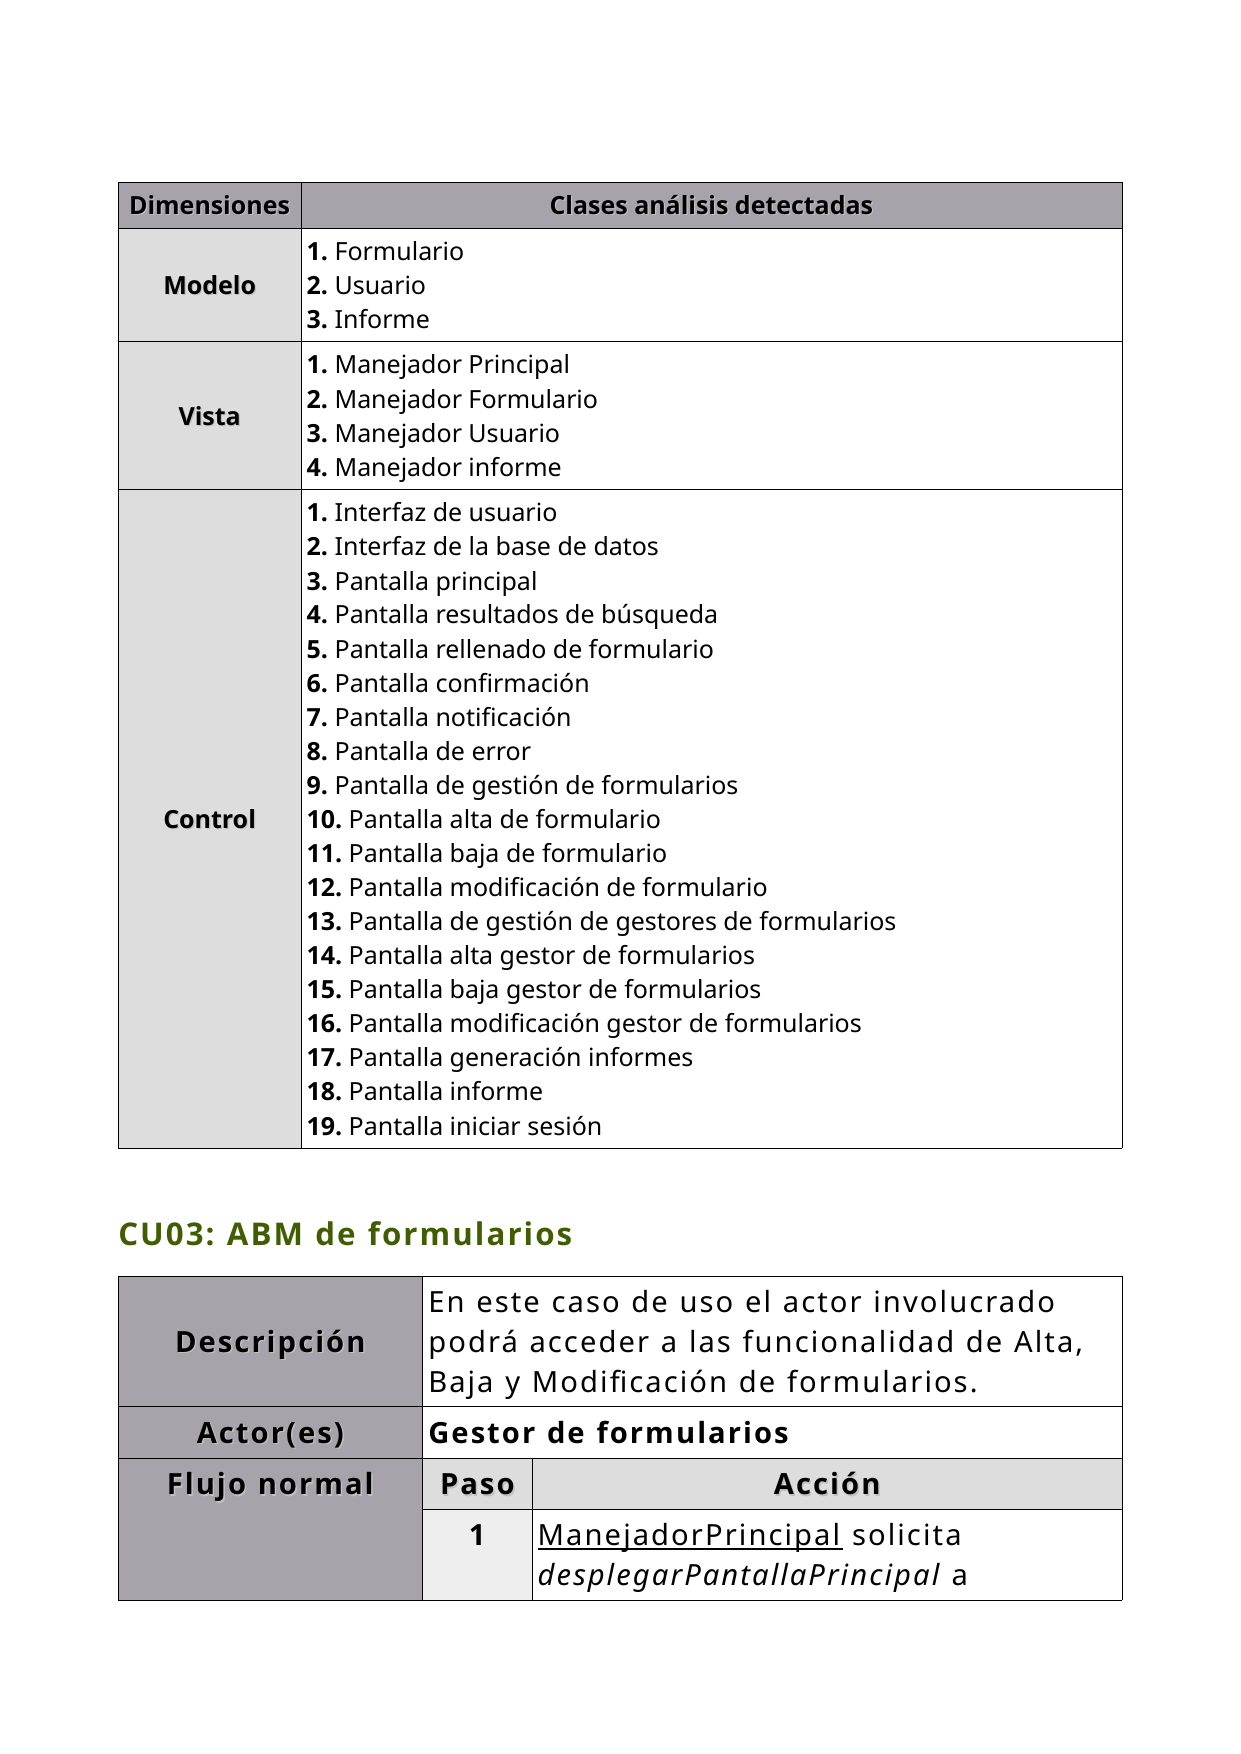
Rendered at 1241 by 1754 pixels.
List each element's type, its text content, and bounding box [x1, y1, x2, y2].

table_header Descripción [119, 1277, 422, 1406]
table_cell Control [119, 490, 301, 1148]
table_header En este caso de uso el actor involucrado podrá acceder a las funcionalidad de Alta, Baja y Modificación de formularios. [423, 1277, 1122, 1406]
table_header Clases análisis detectadas [302, 183, 1122, 228]
table_cell Gestor de formularios [423, 1407, 1122, 1458]
table_cell Flujo normal [119, 1459, 422, 1600]
table_cell Vista [119, 342, 301, 489]
table_header Dimensiones [119, 183, 301, 228]
table_cell 1. Formulario 2. Usuario 3. Informe [302, 229, 1122, 341]
table_cell Actor(es) [119, 1407, 422, 1458]
table_cell 1. Manejador Principal 2. Manejador Formulario 3. Manejador Usuario 4. Manejador informe [302, 342, 1122, 489]
text CU03: ABM de formularios [118, 1212, 1122, 1254]
table_cell Paso [423, 1459, 532, 1509]
table_cell Acción [533, 1459, 1122, 1509]
table_cell 1 [423, 1510, 532, 1600]
table_cell 1. Interfaz de usuario 2. Interfaz de la base de datos 3. Pantalla principal 4. Pantalla resultados de búsqueda 5. Pantalla rellenado de formulario 6. Pantalla confirmación 7. Pantalla notificación 8. Pantalla de error 9. Pantalla de gestión de formularios 10. Pantalla alta de formulario 11. Pantalla baja de formulario 12. Pantalla modificación de formulario 13. Pantalla de gestión de gestores de formularios 14. Pantalla alta gestor de formularios 15. Pantalla baja gestor de formularios 16. Pantalla modificación gestor de formularios 17. Pantalla generación informes 18. Pantalla informe 19. Pantalla iniciar sesión [302, 490, 1122, 1148]
table_cell Modelo [119, 229, 301, 341]
table_cell ManejadorPrincipal solicita desplegarPantallaPrincipal a [533, 1510, 1122, 1600]
